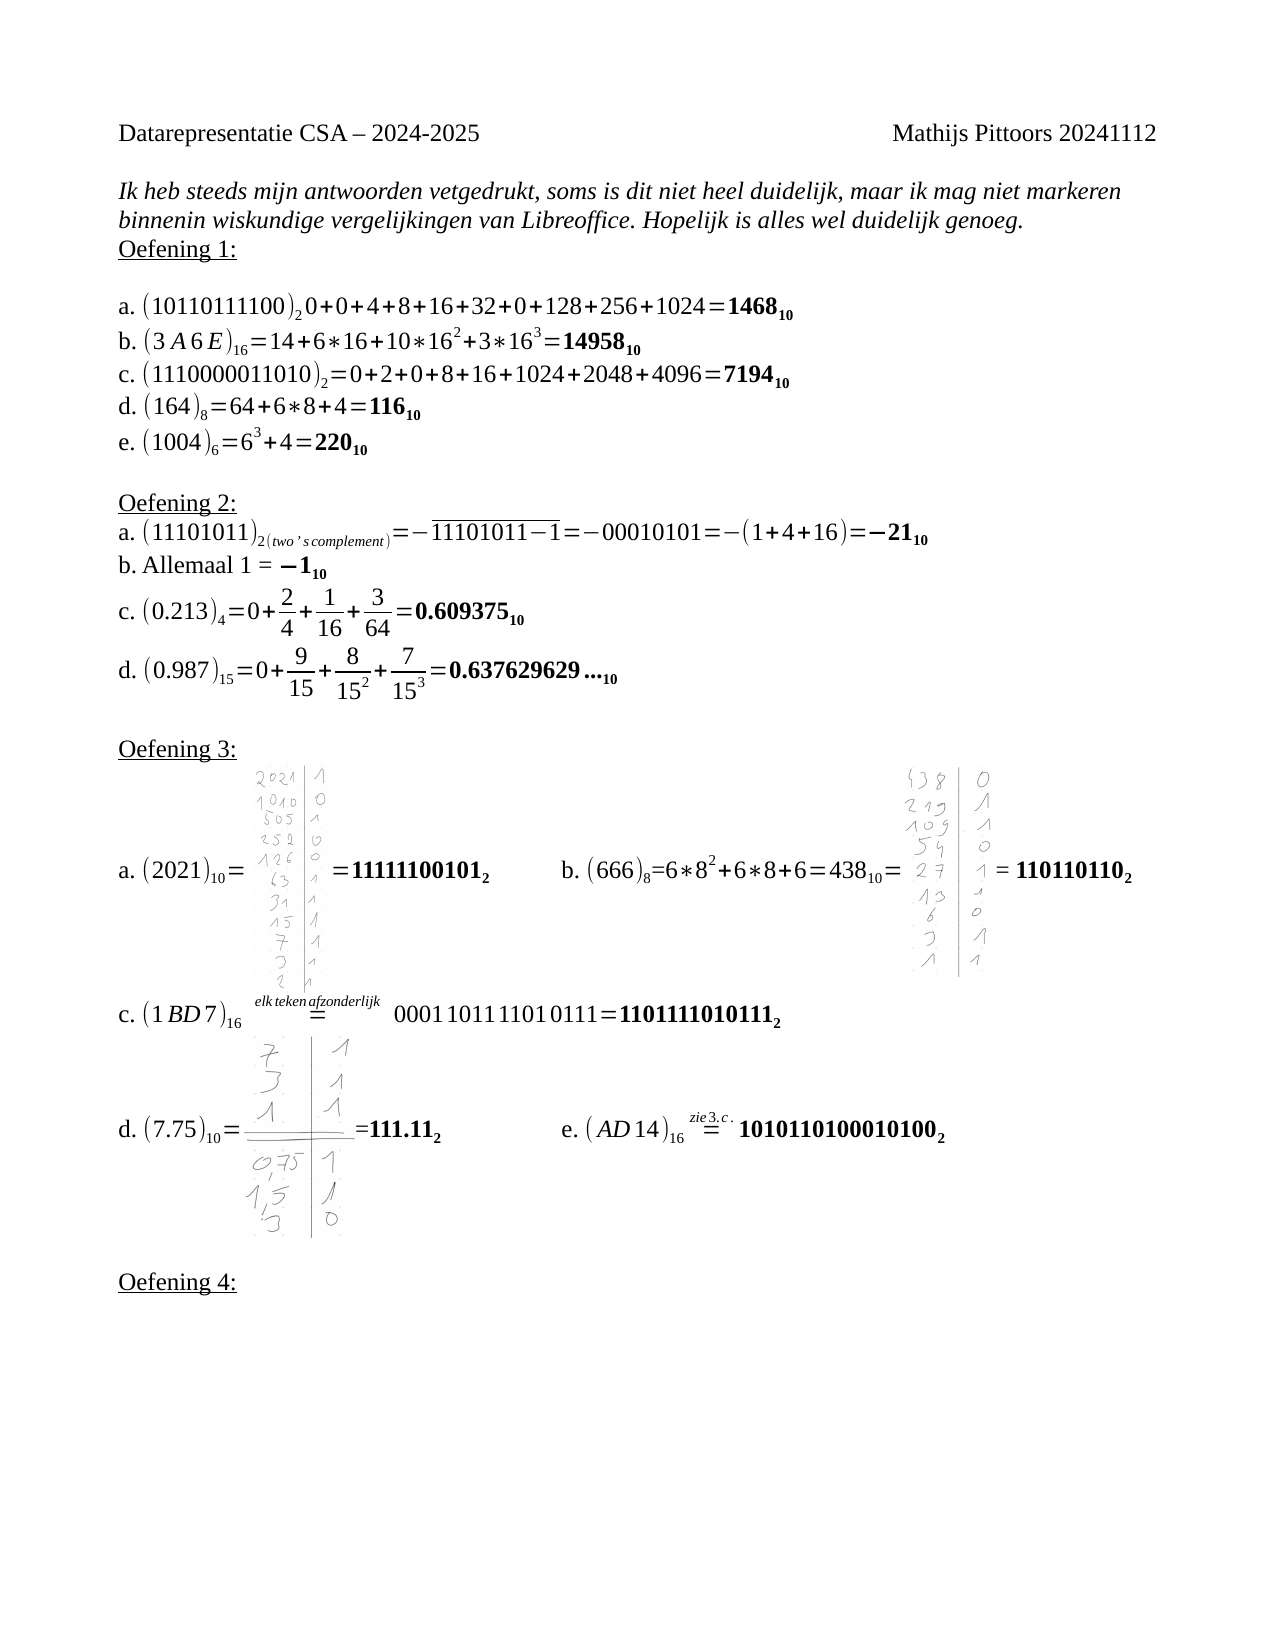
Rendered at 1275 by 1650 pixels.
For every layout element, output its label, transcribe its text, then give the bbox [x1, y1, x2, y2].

picture [253, 762, 330, 994]
text d. = e. [355, 1032, 1157, 1238]
text Oefening 2: [118, 488, 1157, 517]
text Oefening 3: [118, 734, 1157, 763]
text d. = e. [118, 1032, 242, 1238]
text d. [118, 642, 1157, 705]
text a. [118, 291, 1157, 324]
text Oefening 1: [118, 234, 1157, 263]
text a. b. == [118, 763, 253, 993]
text Ik heb steeds mijn antwoorden vetgedrukt, soms is dit niet heel duidelijk, maar ik mag niet markeren binnenin wiskundige vergelijkingen van Libreoffice. Hopelijk is alles wel duidelijk genoeg. [118, 176, 1157, 234]
text b. [118, 324, 1157, 359]
text c. [118, 359, 1157, 391]
picture [903, 763, 996, 977]
text c. [118, 583, 1157, 642]
text b. Allemaal 1 = [118, 551, 1157, 583]
text a. [118, 517, 1157, 551]
text Oefening 4: [118, 1267, 1157, 1295]
picture [242, 1031, 355, 1238]
text a. b. == [330, 763, 1157, 993]
text d. [118, 391, 1157, 424]
text c. [118, 993, 1157, 1032]
text e. [118, 424, 1157, 459]
